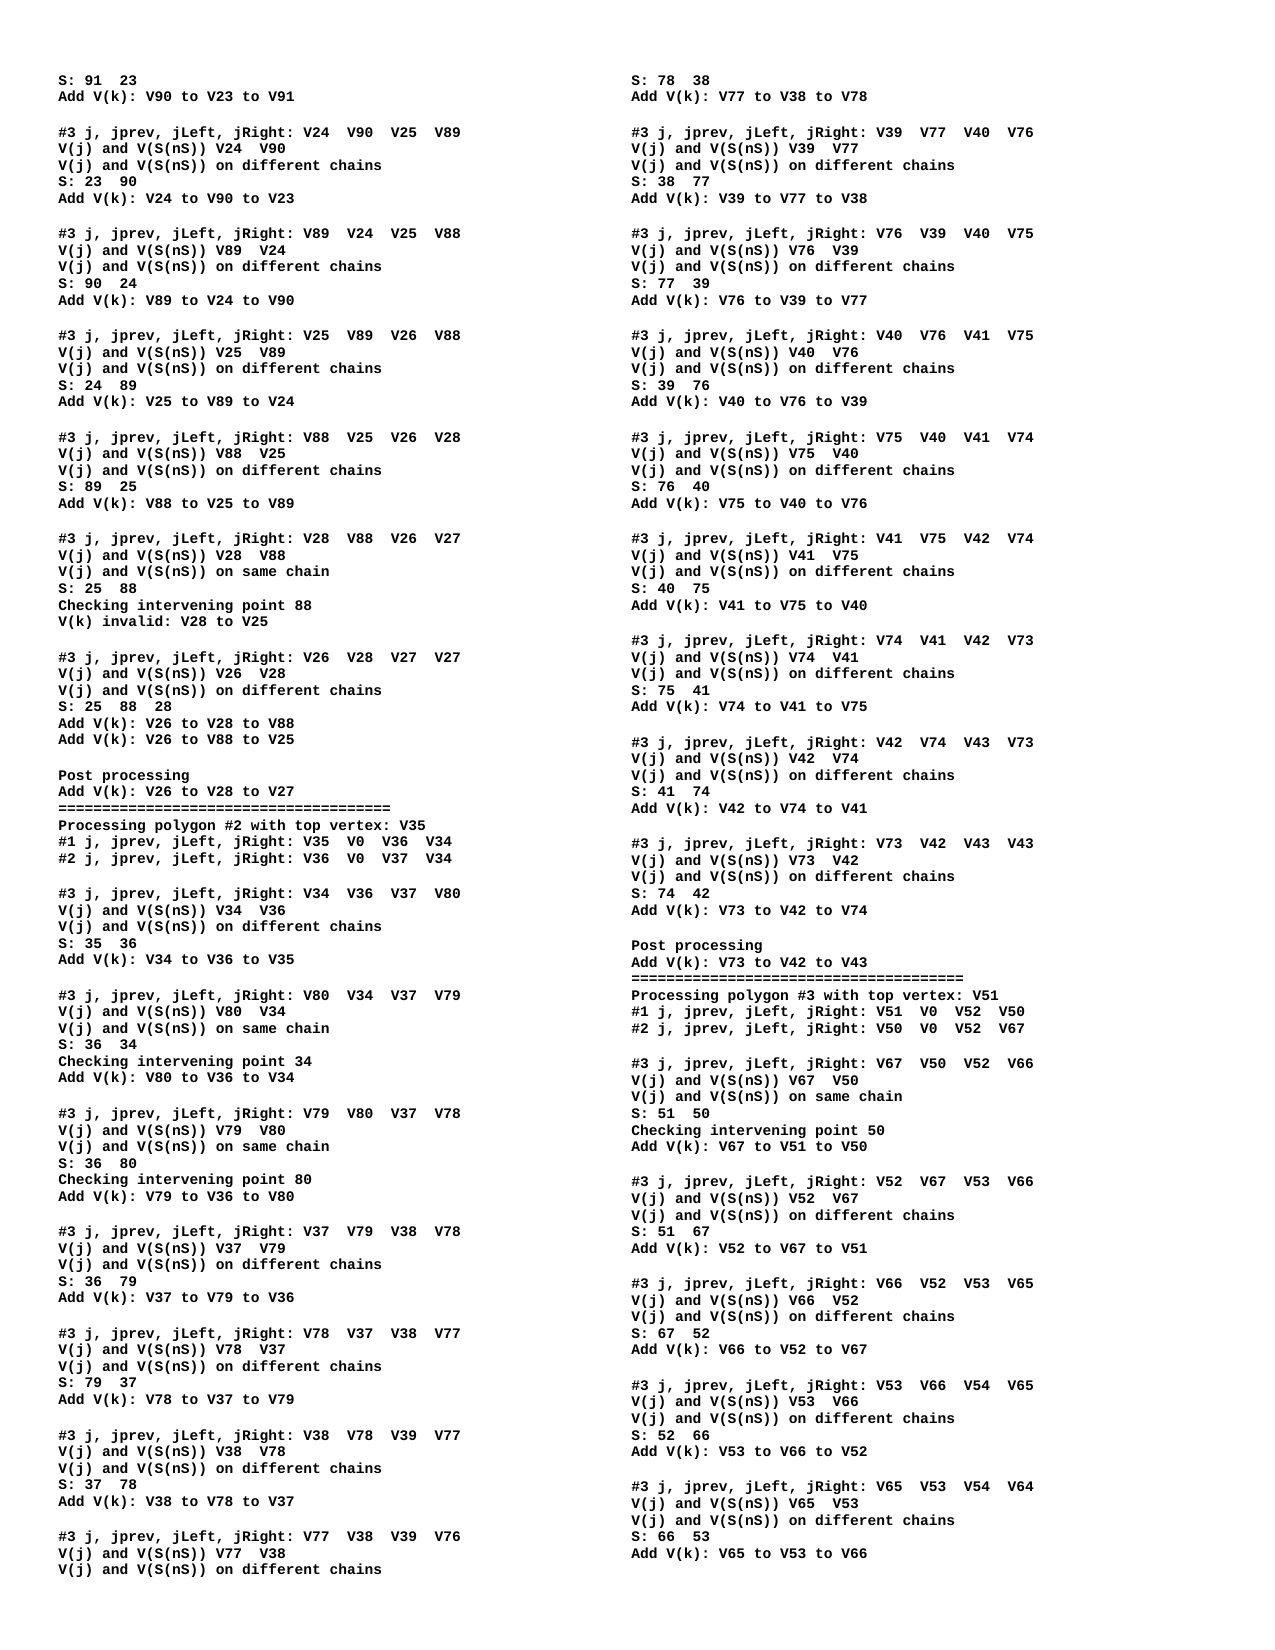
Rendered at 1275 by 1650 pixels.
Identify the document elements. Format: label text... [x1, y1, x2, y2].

text Add V(k): V66 to V52 to V67 [631, 1343, 1174, 1359]
text Add V(k): V65 to V53 to V66 [631, 1546, 1174, 1562]
text #3 j, jprev, jLeft, jRight: V74 V41 V42 V73 [631, 633, 1174, 650]
text V(j) and V(S(nS)) V67 V50 [631, 1073, 1174, 1089]
text #3 j, jprev, jLeft, jRight: V76 V39 V40 V75 [631, 227, 1174, 243]
text V(j) and V(S(nS)) V78 V37 [58, 1343, 601, 1359]
text Add V(k): V39 to V77 to V38 [631, 191, 1174, 208]
text Add V(k): V24 to V90 to V23 [58, 191, 601, 208]
text V(j) and V(S(nS)) V73 V42 [631, 853, 1174, 870]
text Add V(k): V26 to V88 to V25 [58, 733, 601, 749]
text V(j) and V(S(nS)) V25 V89 [58, 345, 601, 361]
text V(j) and V(S(nS)) V53 V66 [631, 1394, 1174, 1411]
text V(j) and V(S(nS)) on different chains [58, 1359, 601, 1376]
text V(j) and V(S(nS)) V74 V41 [631, 650, 1174, 666]
text Add V(k): V78 to V37 to V79 [58, 1392, 601, 1409]
text #3 j, jprev, jLeft, jRight: V25 V89 V26 V88 [58, 328, 601, 345]
text V(j) and V(S(nS)) on different chains [58, 1461, 601, 1477]
text Add V(k): V41 to V75 to V40 [631, 598, 1174, 614]
text #3 j, jprev, jLeft, jRight: V77 V38 V39 V76 [58, 1529, 601, 1546]
text V(j) and V(S(nS)) V66 V52 [631, 1293, 1174, 1309]
text S: 36 34 [58, 1038, 601, 1054]
text #3 j, jprev, jLeft, jRight: V34 V36 V37 V80 [58, 886, 601, 903]
text #3 j, jprev, jLeft, jRight: V37 V79 V38 V78 [58, 1224, 601, 1241]
text V(j) and V(S(nS)) V79 V80 [58, 1123, 601, 1139]
text Add V(k): V37 to V79 to V36 [58, 1291, 601, 1307]
text Checking intervening point 34 [58, 1054, 601, 1071]
text #3 j, jprev, jLeft, jRight: V65 V53 V54 V64 [631, 1480, 1174, 1496]
text V(j) and V(S(nS)) V77 V38 [58, 1546, 601, 1562]
text #3 j, jprev, jLeft, jRight: V89 V24 V25 V88 [58, 227, 601, 243]
text S: 51 50 [631, 1106, 1174, 1123]
text V(j) and V(S(nS)) on different chains [58, 683, 601, 699]
text V(j) and V(S(nS)) V80 V34 [58, 1004, 601, 1021]
text #1 j, jprev, jLeft, jRight: V35 V0 V36 V34 [58, 834, 601, 851]
text V(j) and V(S(nS)) on different chains [631, 1513, 1174, 1529]
text #2 j, jprev, jLeft, jRight: V36 V0 V37 V34 [58, 851, 601, 867]
text V(j) and V(S(nS)) V39 V77 [631, 141, 1174, 158]
text Add V(k): V26 to V28 to V27 [58, 784, 601, 801]
text V(j) and V(S(nS)) V89 V24 [58, 243, 601, 260]
text V(j) and V(S(nS)) on same chain [631, 1089, 1174, 1106]
text S: 36 79 [58, 1274, 601, 1291]
text V(j) and V(S(nS)) on same chain [58, 1021, 601, 1038]
text V(j) and V(S(nS)) on different chains [631, 463, 1174, 479]
text V(j) and V(S(nS)) V42 V74 [631, 751, 1174, 768]
text #3 j, jprev, jLeft, jRight: V52 V67 V53 V66 [631, 1175, 1174, 1191]
text V(j) and V(S(nS)) V38 V78 [58, 1444, 601, 1461]
text S: 76 40 [631, 479, 1174, 496]
text V(j) and V(S(nS)) on different chains [631, 565, 1174, 581]
text S: 67 52 [631, 1326, 1174, 1343]
text V(j) and V(S(nS)) V88 V25 [58, 446, 601, 463]
text Add V(k): V77 to V38 to V78 [631, 89, 1174, 106]
text S: 74 42 [631, 886, 1174, 903]
text V(j) and V(S(nS)) V34 V36 [58, 903, 601, 919]
text V(j) and V(S(nS)) on different chains [631, 1411, 1174, 1428]
text V(j) and V(S(nS)) on different chains [631, 1208, 1174, 1224]
text Checking intervening point 88 [58, 598, 601, 614]
text #3 j, jprev, jLeft, jRight: V53 V66 V54 V65 [631, 1378, 1174, 1394]
text Checking intervening point 80 [58, 1172, 601, 1189]
text S: 78 38 [631, 73, 1174, 89]
text #3 j, jprev, jLeft, jRight: V78 V37 V38 V77 [58, 1326, 601, 1343]
text #3 j, jprev, jLeft, jRight: V24 V90 V25 V89 [58, 125, 601, 141]
text V(j) and V(S(nS)) on same chain [58, 565, 601, 581]
text #3 j, jprev, jLeft, jRight: V75 V40 V41 V74 [631, 430, 1174, 446]
text V(j) and V(S(nS)) on different chains [58, 1562, 601, 1579]
text S: 77 39 [631, 276, 1174, 293]
text Checking intervening point 50 [631, 1123, 1174, 1139]
text V(j) and V(S(nS)) on different chains [58, 1257, 601, 1274]
text Post processing [631, 938, 1174, 955]
text Add V(k): V38 to V78 to V37 [58, 1494, 601, 1511]
text ====================================== [631, 971, 1174, 988]
text V(j) and V(S(nS)) on different chains [631, 666, 1174, 683]
text S: 25 88 [58, 581, 601, 598]
text S: 41 74 [631, 784, 1174, 801]
text V(j) and V(S(nS)) on same chain [58, 1139, 601, 1156]
text Processing polygon #2 with top vertex: V35 [58, 818, 601, 834]
text Add V(k): V73 to V42 to V43 [631, 955, 1174, 971]
text V(j) and V(S(nS)) V28 V88 [58, 548, 601, 565]
text Add V(k): V67 to V51 to V50 [631, 1139, 1174, 1156]
text S: 24 89 [58, 378, 601, 394]
text #3 j, jprev, jLeft, jRight: V80 V34 V37 V79 [58, 988, 601, 1004]
text S: 38 77 [631, 174, 1174, 191]
text #3 j, jprev, jLeft, jRight: V38 V78 V39 V77 [58, 1428, 601, 1444]
text V(j) and V(S(nS)) on different chains [58, 463, 601, 479]
text S: 52 66 [631, 1428, 1174, 1444]
text S: 37 78 [58, 1477, 601, 1494]
text Add V(k): V74 to V41 to V75 [631, 699, 1174, 716]
text V(j) and V(S(nS)) on different chains [631, 260, 1174, 276]
text V(j) and V(S(nS)) V52 V67 [631, 1191, 1174, 1208]
text #3 j, jprev, jLeft, jRight: V73 V42 V43 V43 [631, 837, 1174, 853]
text V(k) invalid: V28 to V25 [58, 614, 601, 631]
text S: 36 80 [58, 1156, 601, 1172]
text V(j) and V(S(nS)) V40 V76 [631, 345, 1174, 361]
text S: 66 53 [631, 1529, 1174, 1546]
text S: 39 76 [631, 378, 1174, 394]
text Add V(k): V73 to V42 to V74 [631, 903, 1174, 919]
text S: 35 36 [58, 936, 601, 952]
text Add V(k): V26 to V28 to V88 [58, 716, 601, 733]
text #3 j, jprev, jLeft, jRight: V40 V76 V41 V75 [631, 328, 1174, 345]
text V(j) and V(S(nS)) on different chains [631, 1309, 1174, 1326]
text V(j) and V(S(nS)) V24 V90 [58, 141, 601, 158]
text V(j) and V(S(nS)) on different chains [58, 260, 601, 276]
text Add V(k): V88 to V25 to V89 [58, 496, 601, 513]
text S: 89 25 [58, 479, 601, 496]
text S: 40 75 [631, 581, 1174, 598]
text #3 j, jprev, jLeft, jRight: V42 V74 V43 V73 [631, 735, 1174, 751]
text V(j) and V(S(nS)) on different chains [58, 919, 601, 936]
text Post processing [58, 768, 601, 784]
text V(j) and V(S(nS)) V26 V28 [58, 666, 601, 683]
text V(j) and V(S(nS)) on different chains [58, 158, 601, 174]
text Add V(k): V76 to V39 to V77 [631, 293, 1174, 309]
text #3 j, jprev, jLeft, jRight: V79 V80 V37 V78 [58, 1106, 601, 1123]
text S: 23 90 [58, 174, 601, 191]
text #3 j, jprev, jLeft, jRight: V88 V25 V26 V28 [58, 430, 601, 446]
text V(j) and V(S(nS)) on different chains [631, 768, 1174, 784]
text V(j) and V(S(nS)) V65 V53 [631, 1496, 1174, 1513]
text Processing polygon #3 with top vertex: V51 [631, 988, 1174, 1004]
text Add V(k): V25 to V89 to V24 [58, 394, 601, 411]
text V(j) and V(S(nS)) on different chains [631, 870, 1174, 886]
text S: 79 37 [58, 1376, 601, 1392]
text #3 j, jprev, jLeft, jRight: V28 V88 V26 V27 [58, 532, 601, 548]
text V(j) and V(S(nS)) V76 V39 [631, 243, 1174, 260]
text #1 j, jprev, jLeft, jRight: V51 V0 V52 V50 [631, 1004, 1174, 1021]
text #3 j, jprev, jLeft, jRight: V41 V75 V42 V74 [631, 532, 1174, 548]
text Add V(k): V79 to V36 to V80 [58, 1189, 601, 1206]
text Add V(k): V53 to V66 to V52 [631, 1444, 1174, 1461]
text Add V(k): V90 to V23 to V91 [58, 89, 601, 106]
text #3 j, jprev, jLeft, jRight: V66 V52 V53 V65 [631, 1276, 1174, 1293]
text S: 91 23 [58, 73, 601, 89]
text V(j) and V(S(nS)) V37 V79 [58, 1241, 601, 1257]
text #3 j, jprev, jLeft, jRight: V26 V28 V27 V27 [58, 650, 601, 666]
text #3 j, jprev, jLeft, jRight: V39 V77 V40 V76 [631, 125, 1174, 141]
text ====================================== [58, 801, 601, 818]
text #3 j, jprev, jLeft, jRight: V67 V50 V52 V66 [631, 1056, 1174, 1073]
text Add V(k): V52 to V67 to V51 [631, 1241, 1174, 1257]
text S: 51 67 [631, 1224, 1174, 1241]
text V(j) and V(S(nS)) on different chains [631, 158, 1174, 174]
text V(j) and V(S(nS)) V41 V75 [631, 548, 1174, 565]
text S: 75 41 [631, 683, 1174, 699]
text Add V(k): V89 to V24 to V90 [58, 293, 601, 309]
text Add V(k): V42 to V74 to V41 [631, 801, 1174, 818]
text Add V(k): V34 to V36 to V35 [58, 952, 601, 969]
text S: 25 88 28 [58, 699, 601, 716]
text #2 j, jprev, jLeft, jRight: V50 V0 V52 V67 [631, 1021, 1174, 1038]
text S: 90 24 [58, 276, 601, 293]
text V(j) and V(S(nS)) V75 V40 [631, 446, 1174, 463]
text Add V(k): V75 to V40 to V76 [631, 496, 1174, 513]
text Add V(k): V40 to V76 to V39 [631, 394, 1174, 411]
text Add V(k): V80 to V36 to V34 [58, 1071, 601, 1087]
text V(j) and V(S(nS)) on different chains [58, 361, 601, 378]
text V(j) and V(S(nS)) on different chains [631, 361, 1174, 378]
